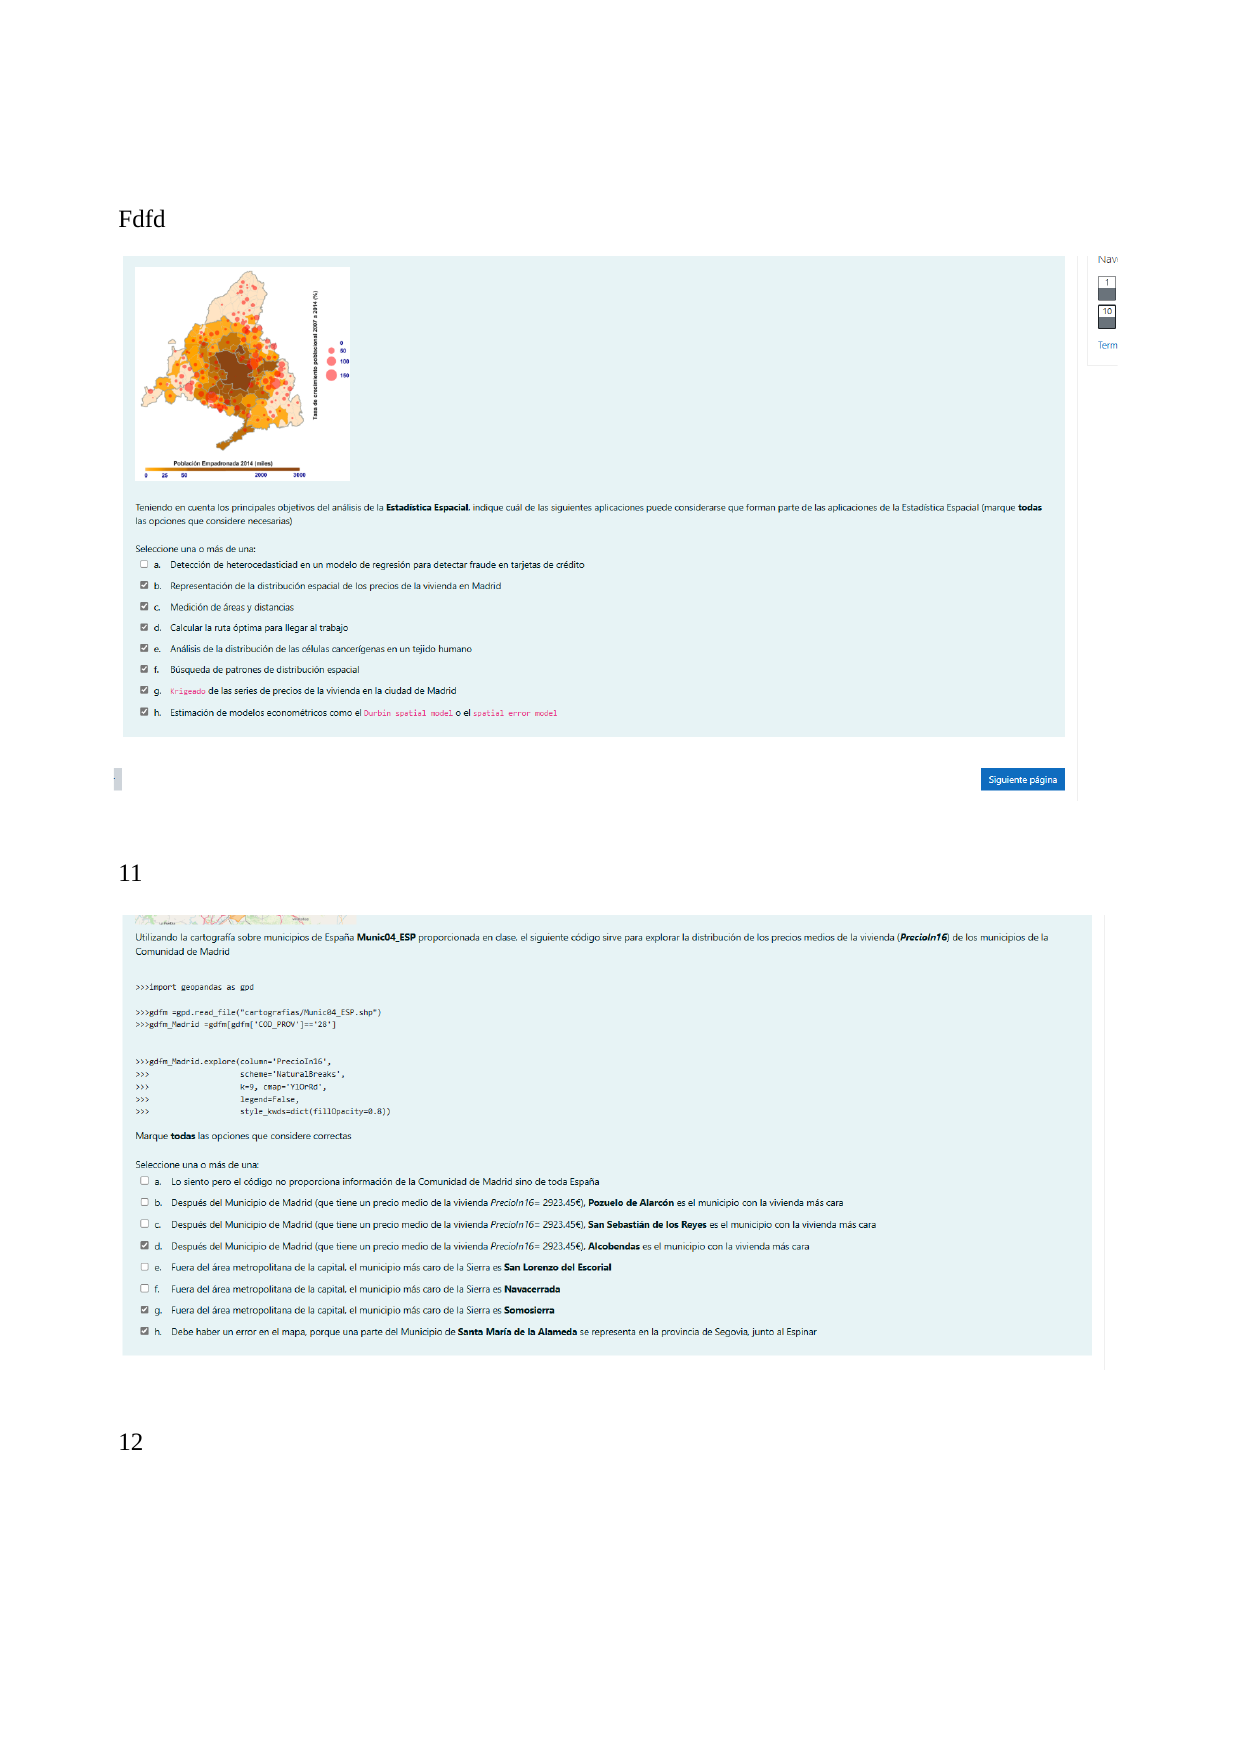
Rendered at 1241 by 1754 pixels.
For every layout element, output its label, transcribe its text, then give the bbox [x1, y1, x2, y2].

picture [118, 915, 1123, 1370]
text Fdfd [118, 204, 1122, 233]
text 11 [118, 858, 1122, 886]
text 12 [118, 1427, 1122, 1456]
picture [113, 256, 1118, 801]
